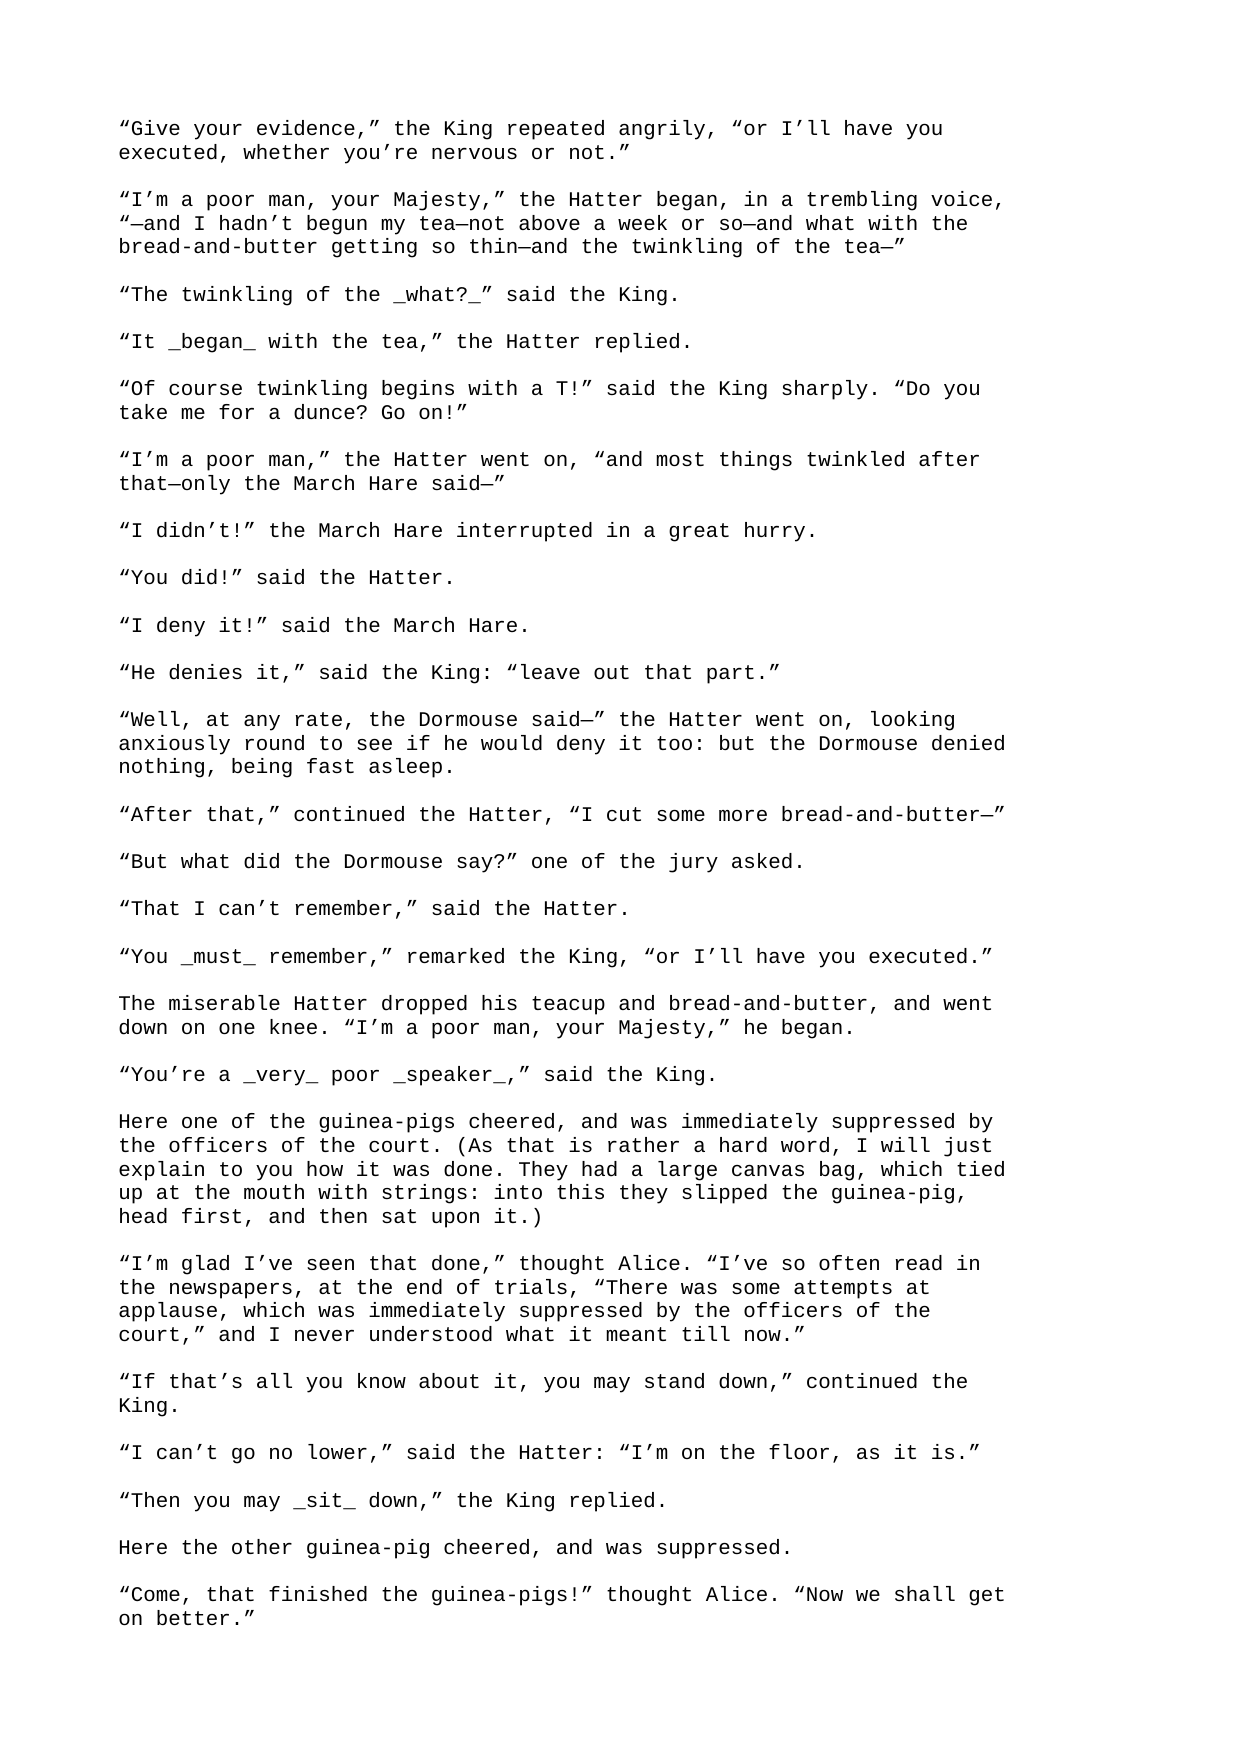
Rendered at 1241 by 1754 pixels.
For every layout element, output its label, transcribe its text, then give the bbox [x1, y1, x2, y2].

text court,” and I never understood what it meant till now.” [118, 1324, 1122, 1348]
text “—and I hadn’t begun my tea—not above a week or so—and what with the [118, 213, 1122, 236]
text that—only the March Hare said—” [118, 473, 1122, 496]
text “But what did the Dormouse say?” one of the jury asked. [118, 851, 1122, 875]
text “I’m a poor man,” the Hatter went on, “and most things twinkled after [118, 449, 1122, 473]
text explain to you how it was done. They had a large canvas bag, which tied [118, 1158, 1122, 1182]
text “After that,” continued the Hatter, “I cut some more bread-and-butter—” [118, 804, 1122, 827]
text “He denies it,” said the King: “leave out that part.” [118, 662, 1122, 686]
text down on one knee. “I’m a poor man, your Majesty,” he began. [118, 1017, 1122, 1040]
text “Give your evidence,” the King repeated angrily, “or I’ll have you [118, 118, 1122, 142]
text “The twinkling of the _what?_” said the King. [118, 284, 1122, 307]
text “Of course twinkling begins with a T!” said the King sharply. “Do you [118, 378, 1122, 402]
text Here the other guinea-pig cheered, and was suppressed. [118, 1537, 1122, 1561]
text “I’m glad I’ve seen that done,” thought Alice. “I’ve so often read in [118, 1253, 1122, 1277]
text King. [118, 1395, 1122, 1419]
text “Come, that finished the guinea-pigs!” thought Alice. “Now we shall get [118, 1584, 1122, 1608]
text “I didn’t!” the March Hare interrupted in a great hurry. [118, 520, 1122, 544]
text the officers of the court. (As that is rather a hard word, I will just [118, 1135, 1122, 1158]
text Here one of the guinea-pigs cheered, and was immediately suppressed by [118, 1111, 1122, 1135]
text anxiously round to see if he would deny it too: but the Dormouse denied [118, 733, 1122, 757]
text “I’m a poor man, your Majesty,” the Hatter began, in a trembling voice, [118, 189, 1122, 213]
text executed, whether you’re nervous or not.” [118, 142, 1122, 165]
text “If that’s all you know about it, you may stand down,” continued the [118, 1371, 1122, 1395]
text “You did!” said the Hatter. [118, 567, 1122, 591]
text “Then you may _sit_ down,” the King replied. [118, 1489, 1122, 1513]
text the newspapers, at the end of trials, “There was some attempts at [118, 1277, 1122, 1300]
text bread-and-butter getting so thin—and the twinkling of the tea—” [118, 236, 1122, 260]
text “You _must_ remember,” remarked the King, “or I’ll have you executed.” [118, 946, 1122, 969]
text “You’re a _very_ poor _speaker_,” said the King. [118, 1064, 1122, 1088]
text “It _began_ with the tea,” the Hatter replied. [118, 331, 1122, 354]
text up at the mouth with strings: into this they slipped the guinea-pig, [118, 1182, 1122, 1206]
text take me for a dunce? Go on!” [118, 402, 1122, 426]
text The miserable Hatter dropped his teacup and bread-and-butter, and went [118, 993, 1122, 1017]
text “Well, at any rate, the Dormouse said—” the Hatter went on, looking [118, 709, 1122, 733]
text “That I can’t remember,” said the Hatter. [118, 898, 1122, 922]
text nothing, being fast asleep. [118, 757, 1122, 780]
text on better.” [118, 1608, 1122, 1631]
text applause, which was immediately suppressed by the officers of the [118, 1300, 1122, 1324]
text “I deny it!” said the March Hare. [118, 615, 1122, 638]
text head first, and then sat upon it.) [118, 1206, 1122, 1229]
text “I can’t go no lower,” said the Hatter: “I’m on the floor, as it is.” [118, 1442, 1122, 1466]
